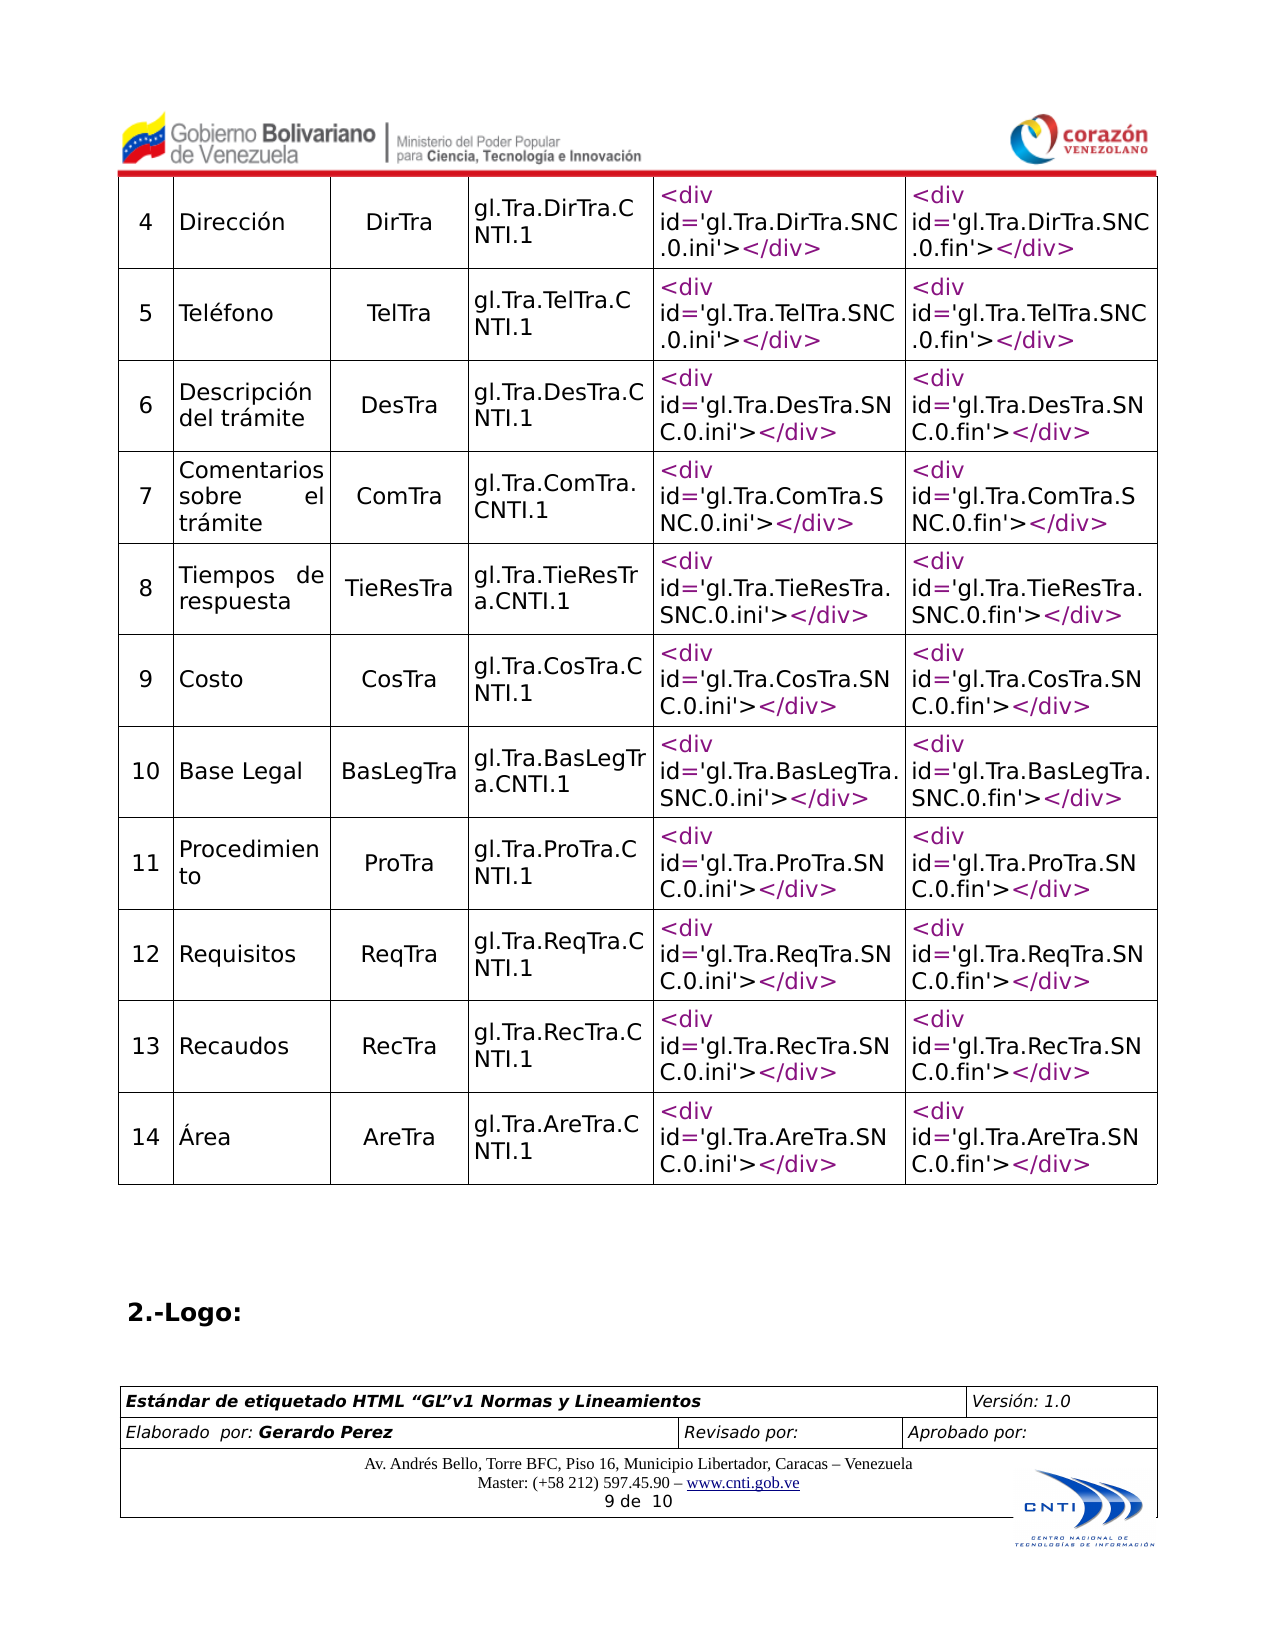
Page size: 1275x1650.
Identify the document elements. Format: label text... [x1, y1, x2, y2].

table_cell BasLegTra [331, 727, 468, 817]
table_cell <div id='gl.Tra.ReqTra.SNC.0.ini'></div> [654, 910, 905, 1000]
table_cell Descripción del trámite [174, 361, 330, 451]
table_cell gl.Tra.TelTra.CNTI.1 [469, 269, 653, 359]
table_cell <div id='gl.Tra.DirTra.SNC.0.fin'></div> [906, 177, 1157, 268]
table_cell Costo [174, 635, 330, 726]
table_cell gl.Tra.CosTra.CNTI.1 [469, 635, 653, 726]
table_cell <div id='gl.Tra.TieResTra.SNC.0.ini'></div> [654, 544, 905, 634]
picture [117, 107, 1157, 177]
subtitle 2.-Logo: [118, 1299, 1157, 1328]
table_cell ReqTra [331, 910, 468, 1000]
table_cell gl.Tra.DesTra.CNTI.1 [469, 361, 653, 451]
table_cell gl.Tra.ProTra.CNTI.1 [469, 818, 653, 909]
table_cell <div id='gl.Tra.CosTra.SNC.0.fin'></div> [906, 635, 1157, 726]
table_cell <div id='gl.Tra.BasLegTra.SNC.0.fin'></div> [906, 727, 1157, 817]
table_cell <div id='gl.Tra.AreTra.SNC.0.ini'></div> [654, 1093, 905, 1183]
table_cell 9 [119, 635, 173, 726]
table_cell <div id='gl.Tra.RecTra.SNC.0.fin'></div> [906, 1001, 1157, 1092]
table_cell <div id='gl.Tra.DirTra.SNC.0.ini'></div> [654, 177, 905, 268]
table_cell ProTra [331, 818, 468, 909]
table_cell gl.Tra.RecTra.CNTI.1 [469, 1001, 653, 1092]
table_cell CosTra [331, 635, 468, 726]
table_cell Requisitos [174, 910, 330, 1000]
table_cell DirTra [331, 177, 468, 268]
table_cell Tiempos de respuesta [174, 544, 330, 634]
table_cell <div id='gl.Tra.ProTra.SNC.0.ini'></div> [654, 818, 905, 909]
table_cell <div id='gl.Tra.ReqTra.SNC.0.fin'></div> [906, 910, 1157, 1000]
table_cell Base Legal [174, 727, 330, 817]
table_cell <div id='gl.Tra.CosTra.SNC.0.ini'></div> [654, 635, 905, 726]
table_cell <div id='gl.Tra.BasLegTra.SNC.0.ini'></div> [654, 727, 905, 817]
table_cell gl.Tra.TieResTra.CNTI.1 [469, 544, 653, 634]
table_cell gl.Tra.AreTra.CNTI.1 [469, 1093, 653, 1183]
table_cell 6 [119, 361, 173, 451]
table_cell 10 [119, 727, 173, 817]
table_cell <div id='gl.Tra.TelTra.SNC.0.fin'></div> [906, 269, 1157, 359]
table_cell Recaudos [174, 1001, 330, 1092]
table_cell <div id='gl.Tra.RecTra.SNC.0.ini'></div> [654, 1001, 905, 1092]
table_cell 4 [119, 177, 173, 268]
table_cell <div id='gl.Tra.TelTra.SNC.0.ini'></div> [654, 269, 905, 359]
table_cell gl.Tra.BasLegTra.CNTI.1 [469, 727, 653, 817]
table_cell DesTra [331, 361, 468, 451]
table_cell AreTra [331, 1093, 468, 1183]
table_cell gl.Tra.DirTra.CNTI.1 [469, 177, 653, 268]
table_cell Teléfono [174, 269, 330, 359]
table_cell 13 [119, 1001, 173, 1092]
table_cell 5 [119, 269, 173, 359]
table_cell 8 [119, 544, 173, 634]
table_cell <div id='gl.Tra.ComTra.SNC.0.ini'></div> [654, 452, 905, 543]
table_cell Comentarios sobre el trámite [174, 452, 330, 543]
table_cell <div id='gl.Tra.TieResTra.SNC.0.fin'></div> [906, 544, 1157, 634]
table_cell ComTra [331, 452, 468, 543]
table_cell <div id='gl.Tra.ComTra.SNC.0.fin'></div> [906, 452, 1157, 543]
table_cell <div id='gl.Tra.ProTra.SNC.0.fin'></div> [906, 818, 1157, 909]
table_cell <div id='gl.Tra.DesTra.SNC.0.fin'></div> [906, 361, 1157, 451]
table_cell Procedimiento [174, 818, 330, 909]
table_cell 7 [119, 452, 173, 543]
table_cell <div id='gl.Tra.AreTra.SNC.0.fin'></div> [906, 1093, 1157, 1183]
table_cell Dirección [174, 177, 330, 268]
picture [1013, 1468, 1156, 1548]
table_cell 14 [119, 1093, 173, 1183]
table_cell 11 [119, 818, 173, 909]
table_cell 12 [119, 910, 173, 1000]
table_cell TieResTra [331, 544, 468, 634]
table_cell gl.Tra.ComTra.CNTI.1 [469, 452, 653, 543]
table_cell <div id='gl.Tra.DesTra.SNC.0.ini'></div> [654, 361, 905, 451]
table_cell RecTra [331, 1001, 468, 1092]
table_cell Área [174, 1093, 330, 1183]
table_cell gl.Tra.ReqTra.CNTI.1 [469, 910, 653, 1000]
table_cell TelTra [331, 269, 468, 359]
